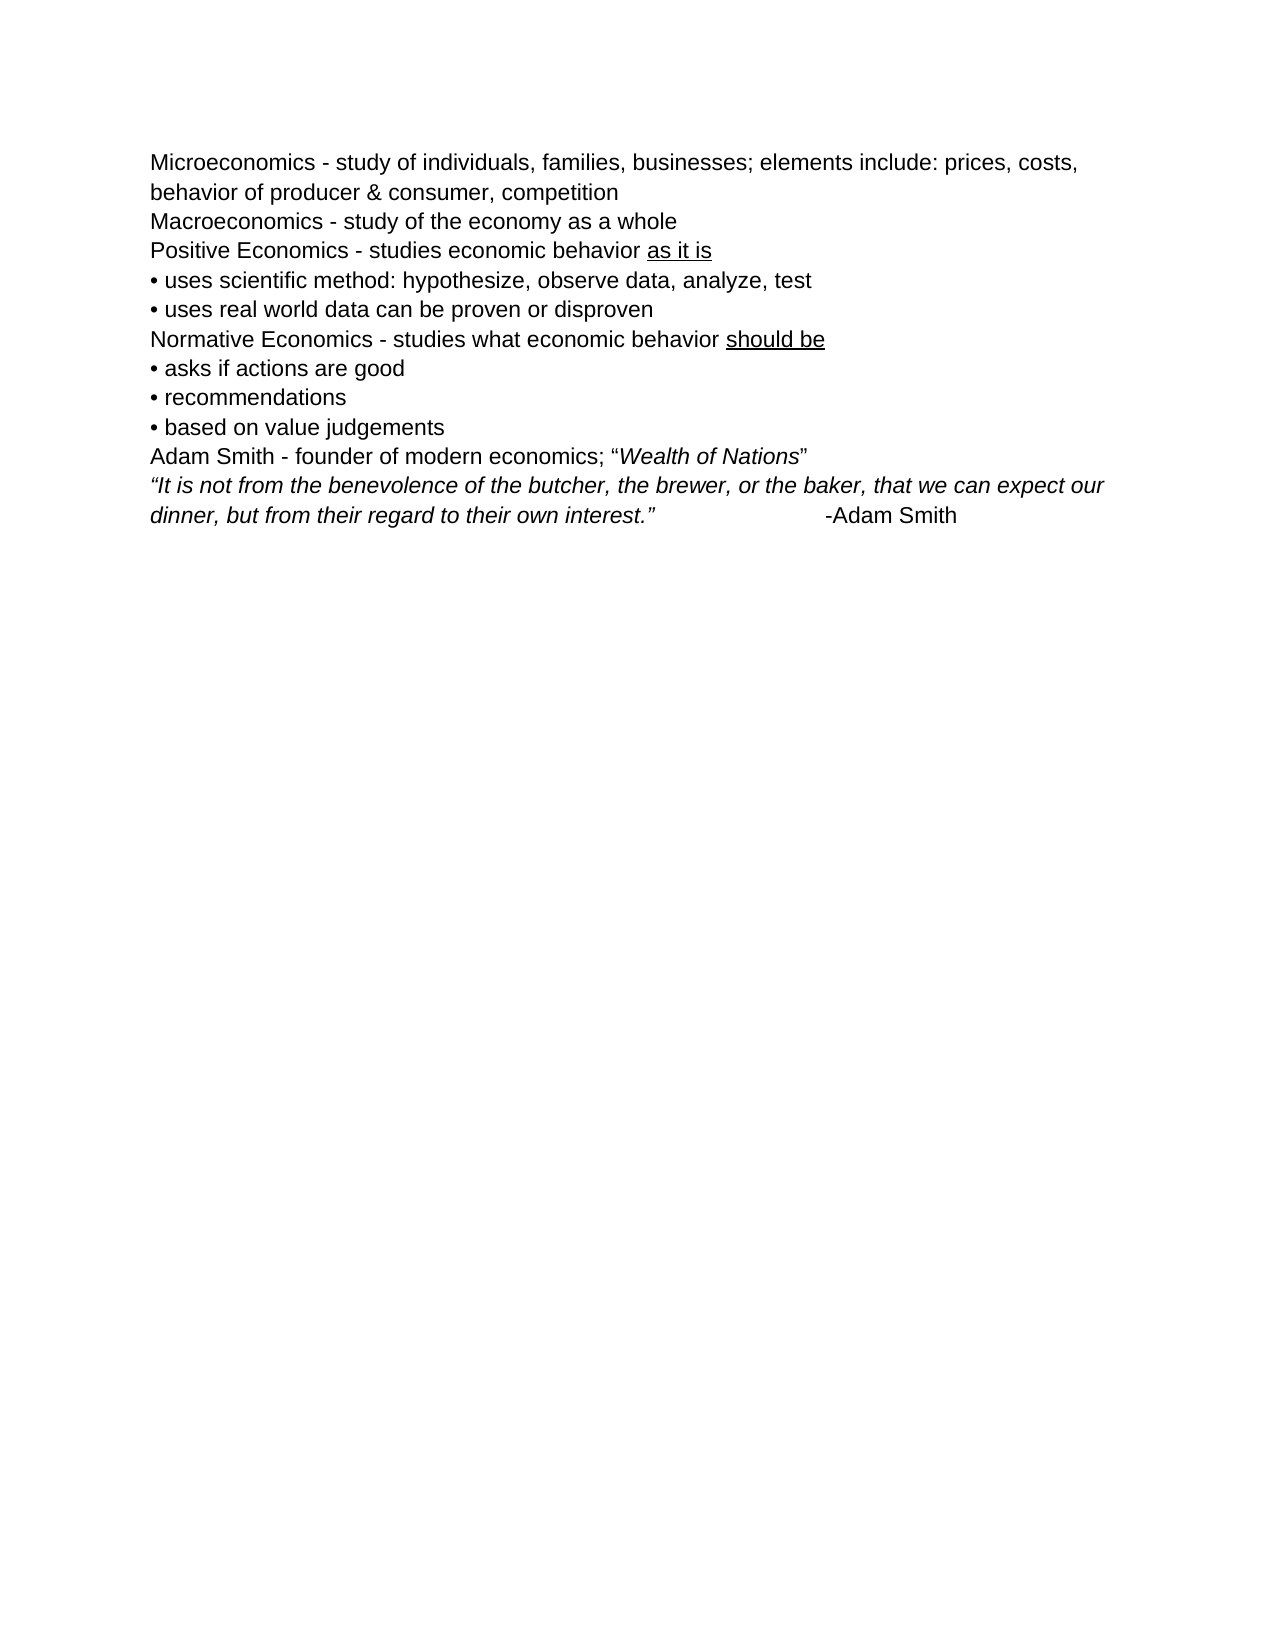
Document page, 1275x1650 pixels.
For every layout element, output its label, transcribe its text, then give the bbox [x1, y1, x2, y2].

text • recommendations [150, 385, 1125, 411]
text Microeconomics - study of individuals, families, businesses; elements include: prices, costs, behavior of producer & consumer, competition [150, 150, 1125, 205]
text Positive Economics - studies economic behavior as it is [150, 238, 1125, 264]
text • uses real world data can be proven or disproven [150, 297, 1125, 322]
text • uses scientific method: hypothesize, observe data, analyze, test [150, 267, 1125, 293]
text Adam Smith - founder of modern economics; “Wealth of Nations” [150, 444, 1125, 469]
text Macroeconomics - study of the economy as a whole [150, 209, 1125, 234]
text Normative Economics - studies what economic behavior should be [150, 326, 1125, 352]
text “It is not from the benevolence of the butcher, the brewer, or the baker, that we can expect our dinner, but from their regard to their own interest.” -Adam Smith [150, 473, 1125, 528]
text • based on value judgements [150, 414, 1125, 440]
text • asks if actions are good [150, 356, 1125, 381]
